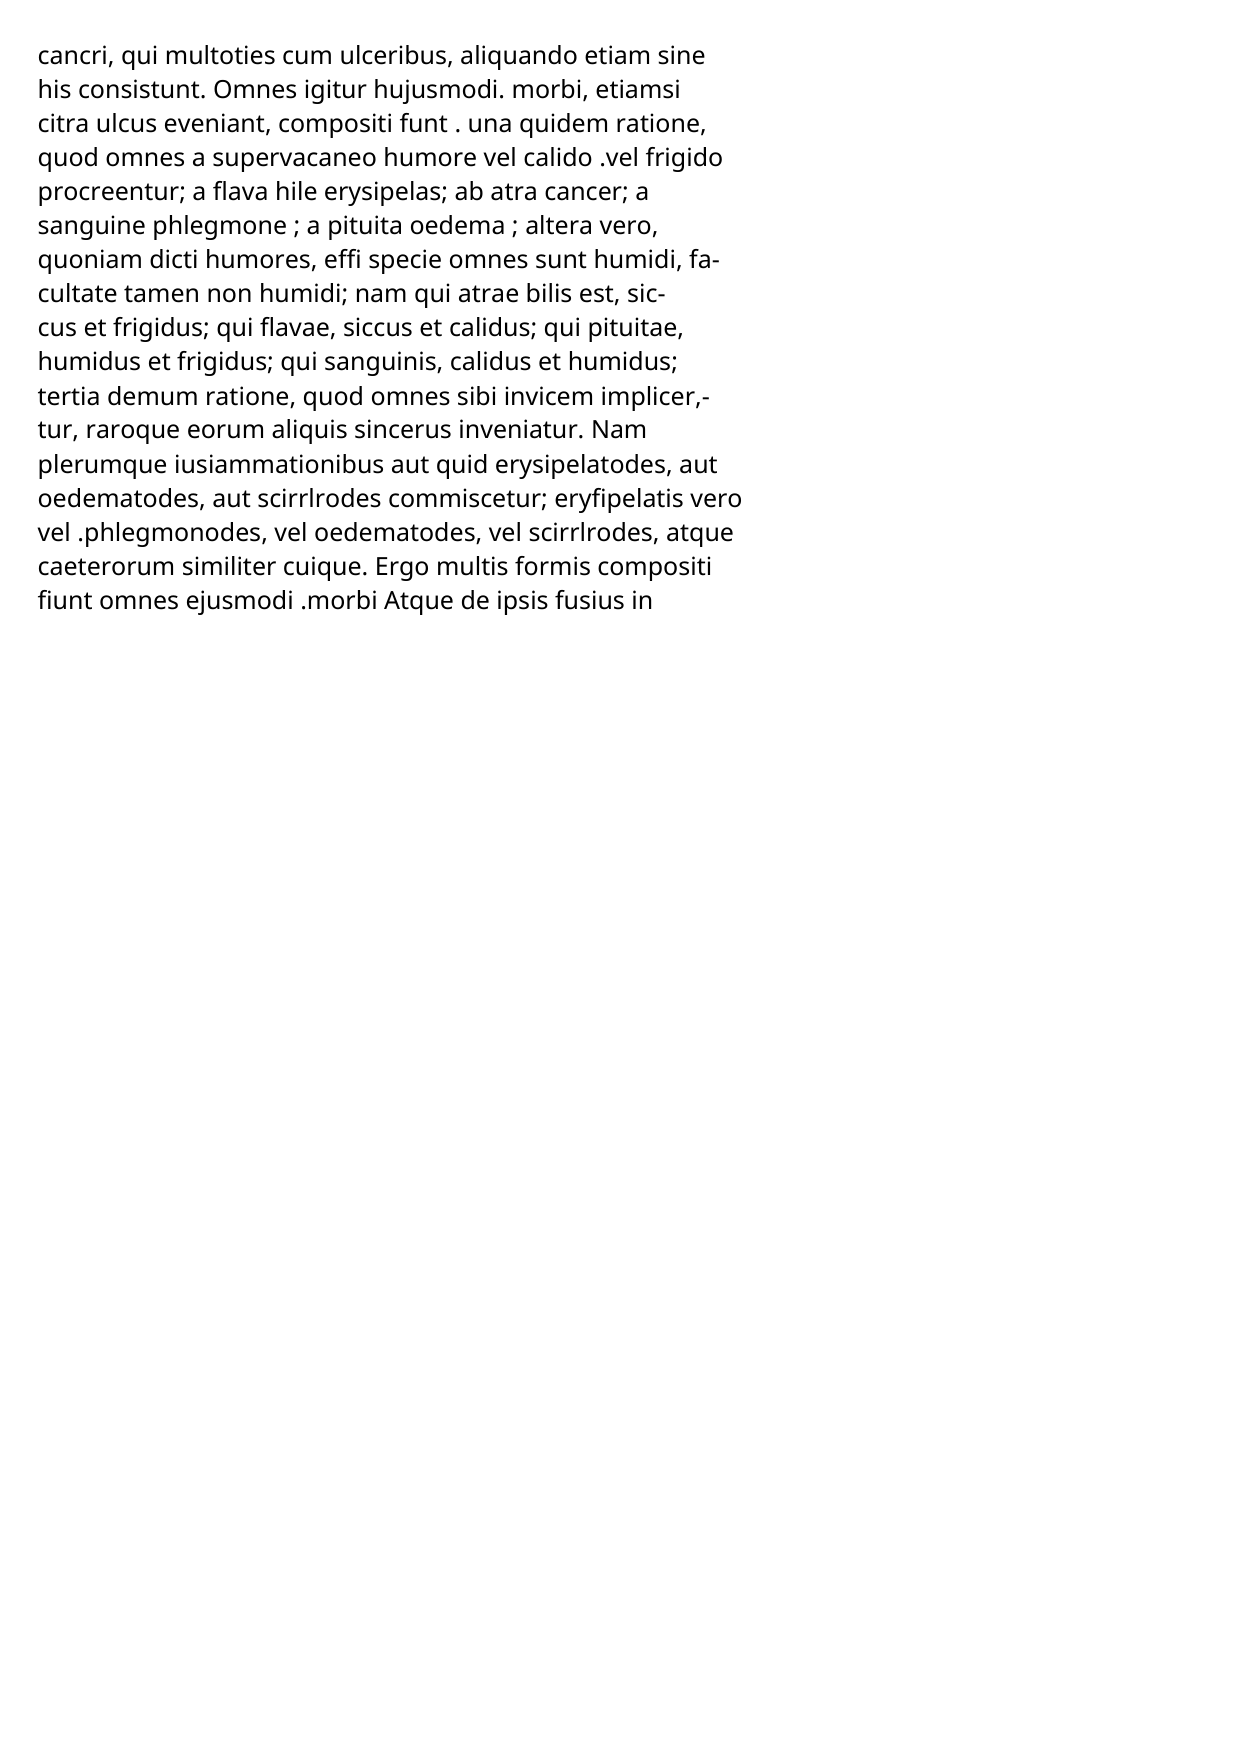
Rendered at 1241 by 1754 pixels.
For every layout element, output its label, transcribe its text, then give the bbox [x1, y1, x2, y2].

text cancri, qui multoties cum ulceribus, aliquando etiam sine his consistunt. Omnes igitur hujusmodi. morbi, etiamsi citra ulcus eveniant, compositi funt . una quidem ratione, quod omnes a supervacaneo humore vel calido .vel frigido procreentur; a flava hile erysipelas; ab atra cancer; a sanguine phlegmone ; a pituita oedema ; altera vero, quoniam dicti humores, effi specie omnes sunt humidi, fa- cultate tamen non humidi; nam qui atrae bilis est, sic- cus et frigidus; qui flavae, siccus et calidus; qui pituitae, humidus et frigidus; qui sanguinis, calidus et humidus; tertia demum ratione, quod omnes sibi invicem implicer,- tur, raroque eorum aliquis sincerus inveniatur. Nam plerumque iusiammationibus aut quid erysipelatodes, aut oedematodes, aut scirrlrodes commiscetur; eryfipelatis vero vel .phlegmonodes, vel oedematodes, vel scirrlrodes, atque caeterorum similiter cuique. Ergo multis formis compositi fiunt omnes ejusmodi .morbi Atque de ipsis fusius in [37, 37, 1203, 617]
